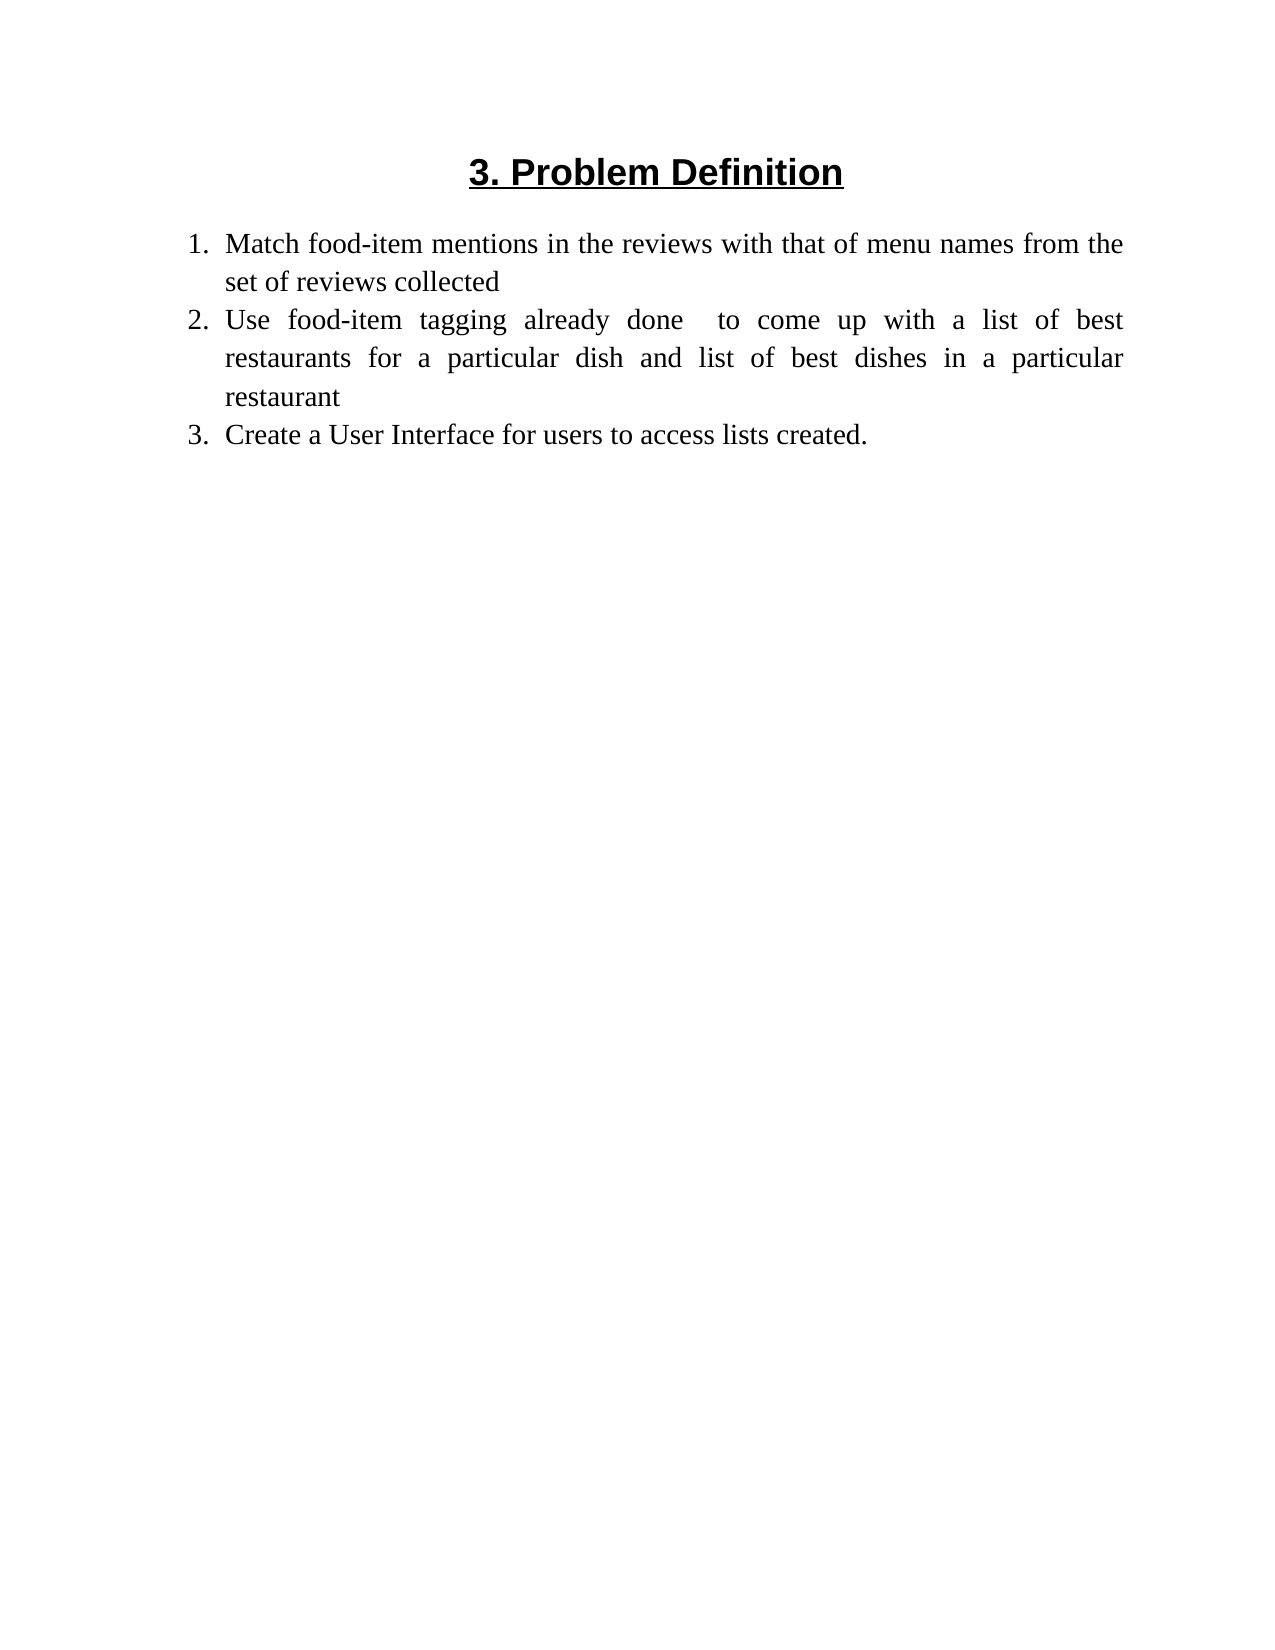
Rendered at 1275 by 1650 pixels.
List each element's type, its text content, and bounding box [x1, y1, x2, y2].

list Match food-item mentions in the reviews with that of menu names from the set of reviews collected [187, 226, 1125, 298]
text 3. Problem Definition [150, 150, 1125, 193]
list Use food-item tagging already done to come up with a list of best restaurants for a particular dish and list of best dishes in a particular restaurant [187, 302, 1125, 412]
list Create a User Interface for users to access lists created. [187, 417, 1125, 451]
